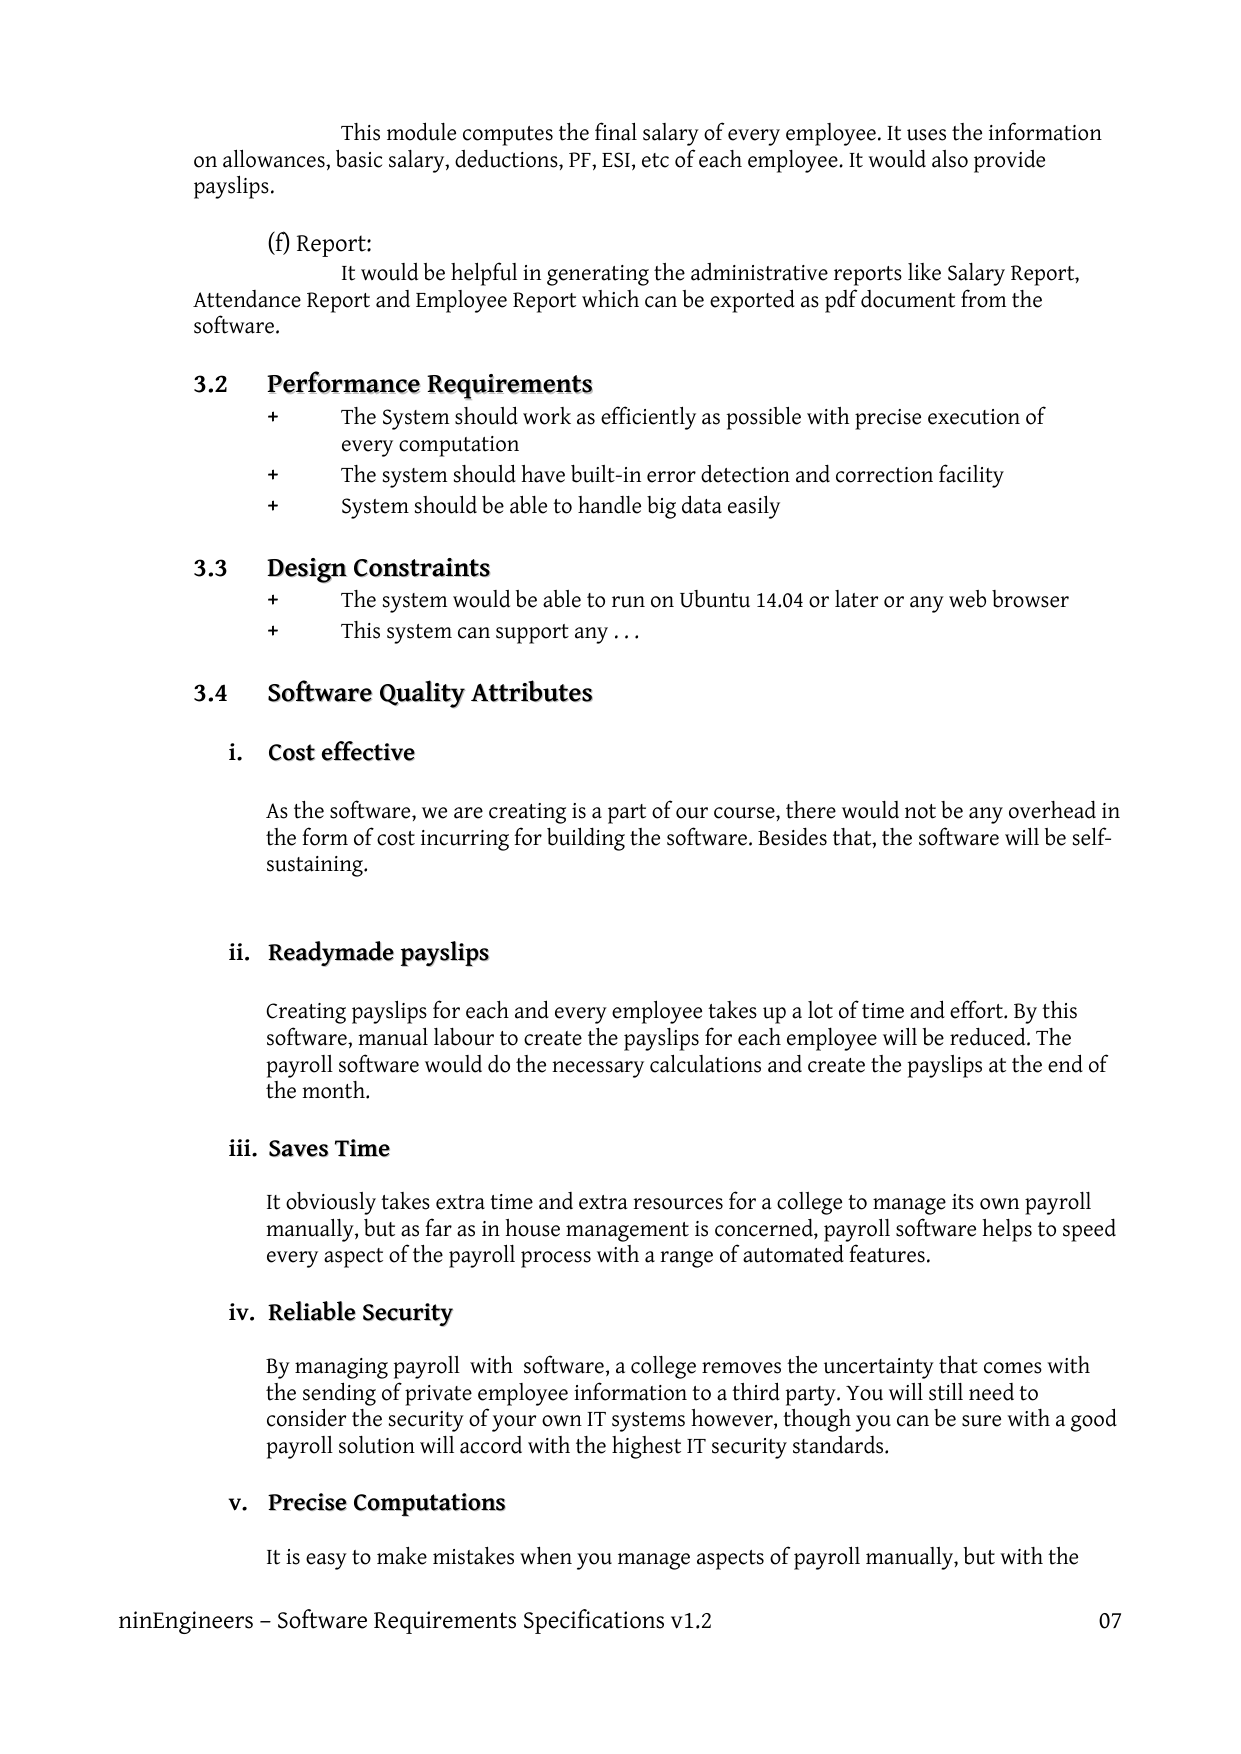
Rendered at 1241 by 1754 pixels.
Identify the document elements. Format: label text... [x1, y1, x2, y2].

list Saves Time It obviously takes extra time and extra resources for a college to manage its own payroll manually, but as far as in house management is concerned, payroll software helps to speed every aspect of the payroll process with a range of automated features. [228, 1134, 1122, 1298]
list Reliable Security By managing payroll with software, a college removes the uncertainty that comes with the sending of private employee information to a third party. You will still need to consider the security of your own IT systems however, though you can be sure with a good payroll solution will accord with the highest IT security standards. [228, 1298, 1122, 1489]
list This module computes the final salary of every employee. It uses the information on allowances, basic salary, deductions, PF, ESI, etc of each employee. It would also provide payslips. (f) Report: It would be helpful in generating the administrative reports like Salary Report, Attendance Report and Employee Report which can be exported as pdf document from the software. 3.2 Performance Requirements + The System should work as efficiently as possible with precise execution of every computation + The system should have built-in error detection and correction facility + System should be able to handle big data easily 3.3 Design Constraints + The system would be able to run on Ubuntu 14.04 or later or any web browser + This system can support any . . . 3.4 Software Quality Attributes [156, 118, 1122, 738]
list Readymade payslips Creating payslips for each and every employee takes up a lot of time and effort. By this software, manual labour to create the payslips for each employee will be reduced. The payroll software would do the necessary calculations and create the payslips at the end of the month. [228, 938, 1122, 1134]
list Precise Computations It is easy to make mistakes when you manage aspects of payroll manually, but with the [228, 1489, 1122, 1571]
list Cost effective As the software, we are creating is a part of our course, there would not be any overhead in the form of cost incurring for building the software. Besides that, the software will be self-sustaining. [228, 738, 1122, 938]
